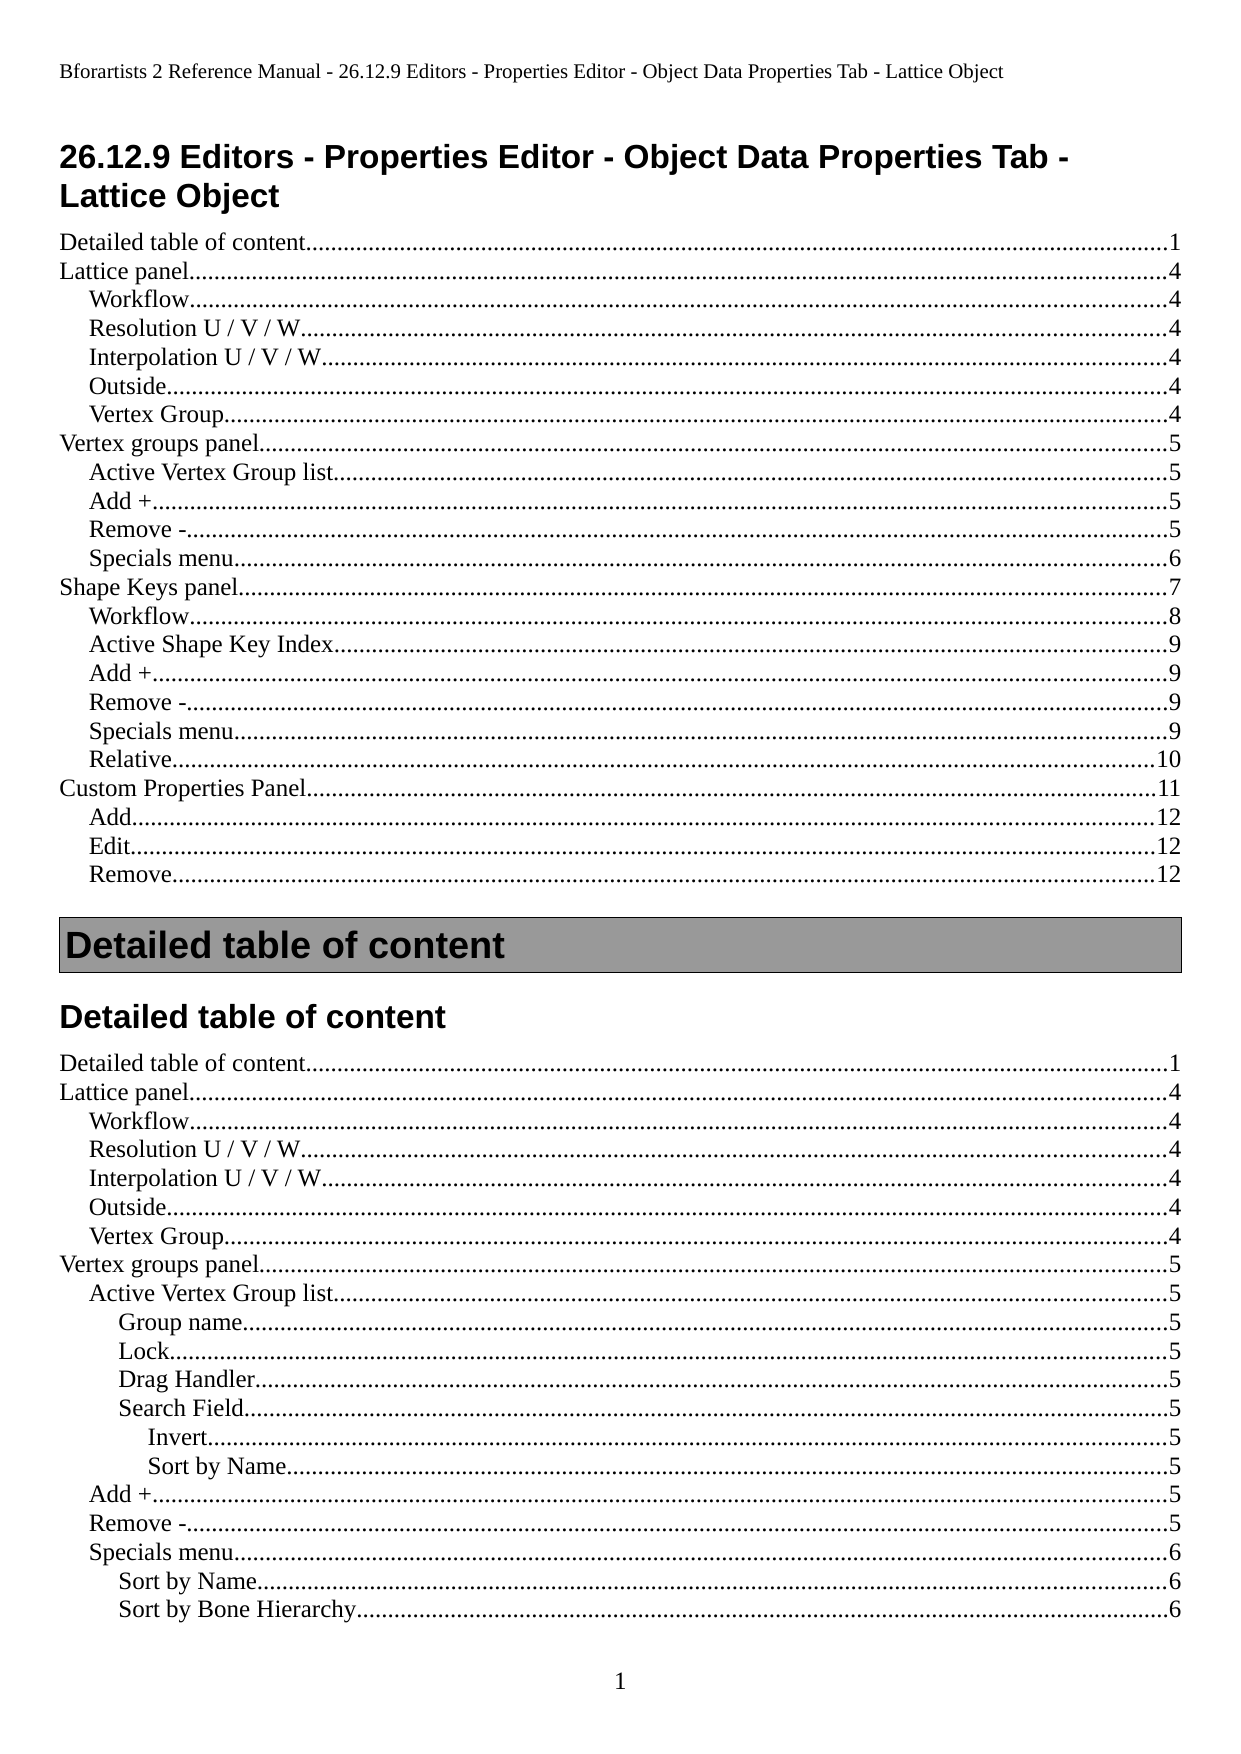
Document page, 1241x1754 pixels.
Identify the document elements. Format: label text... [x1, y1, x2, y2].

text Vertex Group 4 [88, 399, 1181, 428]
table_header Detailed table of content [60, 918, 1181, 972]
text Add 12 [88, 802, 1181, 831]
text Add + 9 [88, 658, 1181, 687]
text Relative 10 [88, 744, 1181, 773]
text Specials menu 6 [88, 1537, 1181, 1566]
text Sort by Bone Hierarchy 6 [118, 1594, 1181, 1623]
text Vertex groups panel 5 [59, 428, 1181, 457]
text Custom Properties Panel 11 [59, 773, 1181, 802]
text Active Vertex Group list 5 [88, 457, 1181, 486]
text Vertex Group 4 [88, 1221, 1181, 1249]
text Workflow 4 [88, 1106, 1181, 1134]
text Remove - 5 [88, 1508, 1181, 1537]
text Drag Handler 5 [118, 1364, 1181, 1393]
text Workflow 8 [88, 601, 1181, 629]
text Detailed table of content 1 [59, 227, 1181, 256]
text Active Vertex Group list 5 [88, 1278, 1181, 1307]
text Add + 5 [88, 486, 1181, 514]
text Remove - 5 [88, 514, 1181, 543]
text Invert 5 [147, 1422, 1181, 1451]
text Lattice panel 4 [59, 256, 1181, 284]
text Remove - 9 [88, 687, 1181, 716]
text Remove 12 [88, 859, 1181, 888]
text Edit 12 [88, 831, 1181, 859]
text Vertex groups panel 5 [59, 1249, 1181, 1278]
text Interpolation U / V / W 4 [88, 342, 1181, 371]
text Sort by Name 6 [118, 1566, 1181, 1594]
text Lock 5 [118, 1336, 1181, 1364]
text Outside 4 [88, 1192, 1181, 1221]
text Detailed table of content 1 [59, 1048, 1181, 1077]
text Active Shape Key Index 9 [88, 629, 1181, 658]
text Workflow 4 [88, 284, 1181, 313]
text Lattice panel 4 [59, 1077, 1181, 1106]
text Add + 5 [88, 1479, 1181, 1508]
text Sort by Name 5 [147, 1451, 1181, 1479]
subtitle 26.12.9 Editors - Properties Editor - Object Data Properties Tab - Lattice Object [59, 138, 1181, 214]
text Interpolation U / V / W 4 [88, 1163, 1181, 1192]
text Resolution U / V / W 4 [88, 313, 1181, 342]
text Specials menu 9 [88, 716, 1181, 744]
text Resolution U / V / W 4 [88, 1134, 1181, 1163]
text Shape Keys panel 7 [59, 572, 1181, 601]
subtitle Detailed table of content [59, 997, 1181, 1036]
text Group name 5 [118, 1307, 1181, 1336]
text Specials menu 6 [88, 543, 1181, 572]
text Outside 4 [88, 371, 1181, 399]
text Search Field 5 [118, 1393, 1181, 1422]
